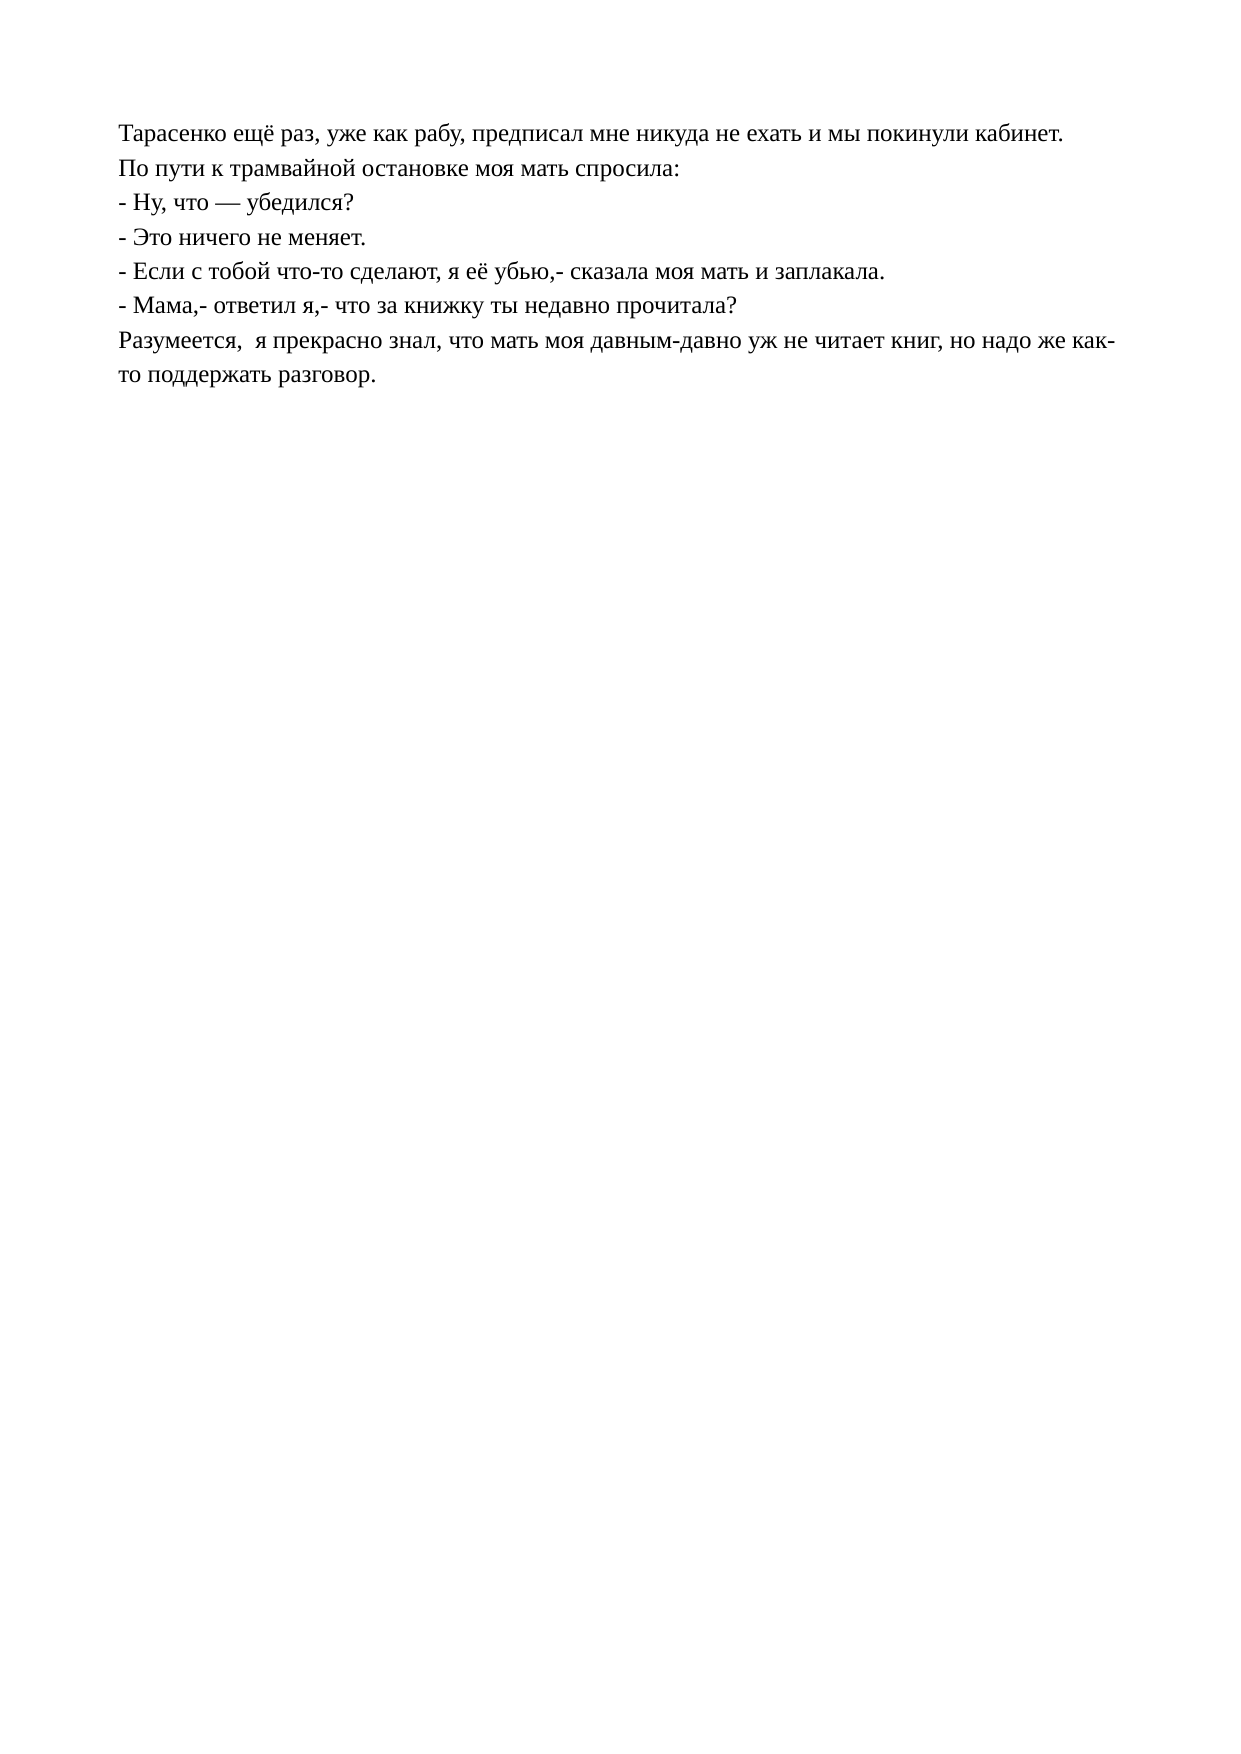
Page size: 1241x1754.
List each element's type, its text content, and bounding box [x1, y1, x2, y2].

text По пути к трамвайной остановке моя мать спросила: [118, 153, 1122, 181]
text Тарасенко ещё раз, уже как рабу, предписал мне никуда не ехать и мы покинули кабинет. [118, 118, 1122, 147]
text - Мама,- ответил я,- что за книжку ты недавно прочитала? [118, 291, 1122, 319]
text - Если с тобой что-то сделают, я её убью,- сказала моя мать и заплакала. [118, 256, 1122, 285]
text - Ну, что — убедился? [118, 187, 1122, 216]
text - Это ничего не меняет. [118, 222, 1122, 250]
text Разумеется, я прекрасно знал, что мать моя давным-давно уж не читает книг, но надо же как-то поддержать разговор. [118, 325, 1122, 388]
